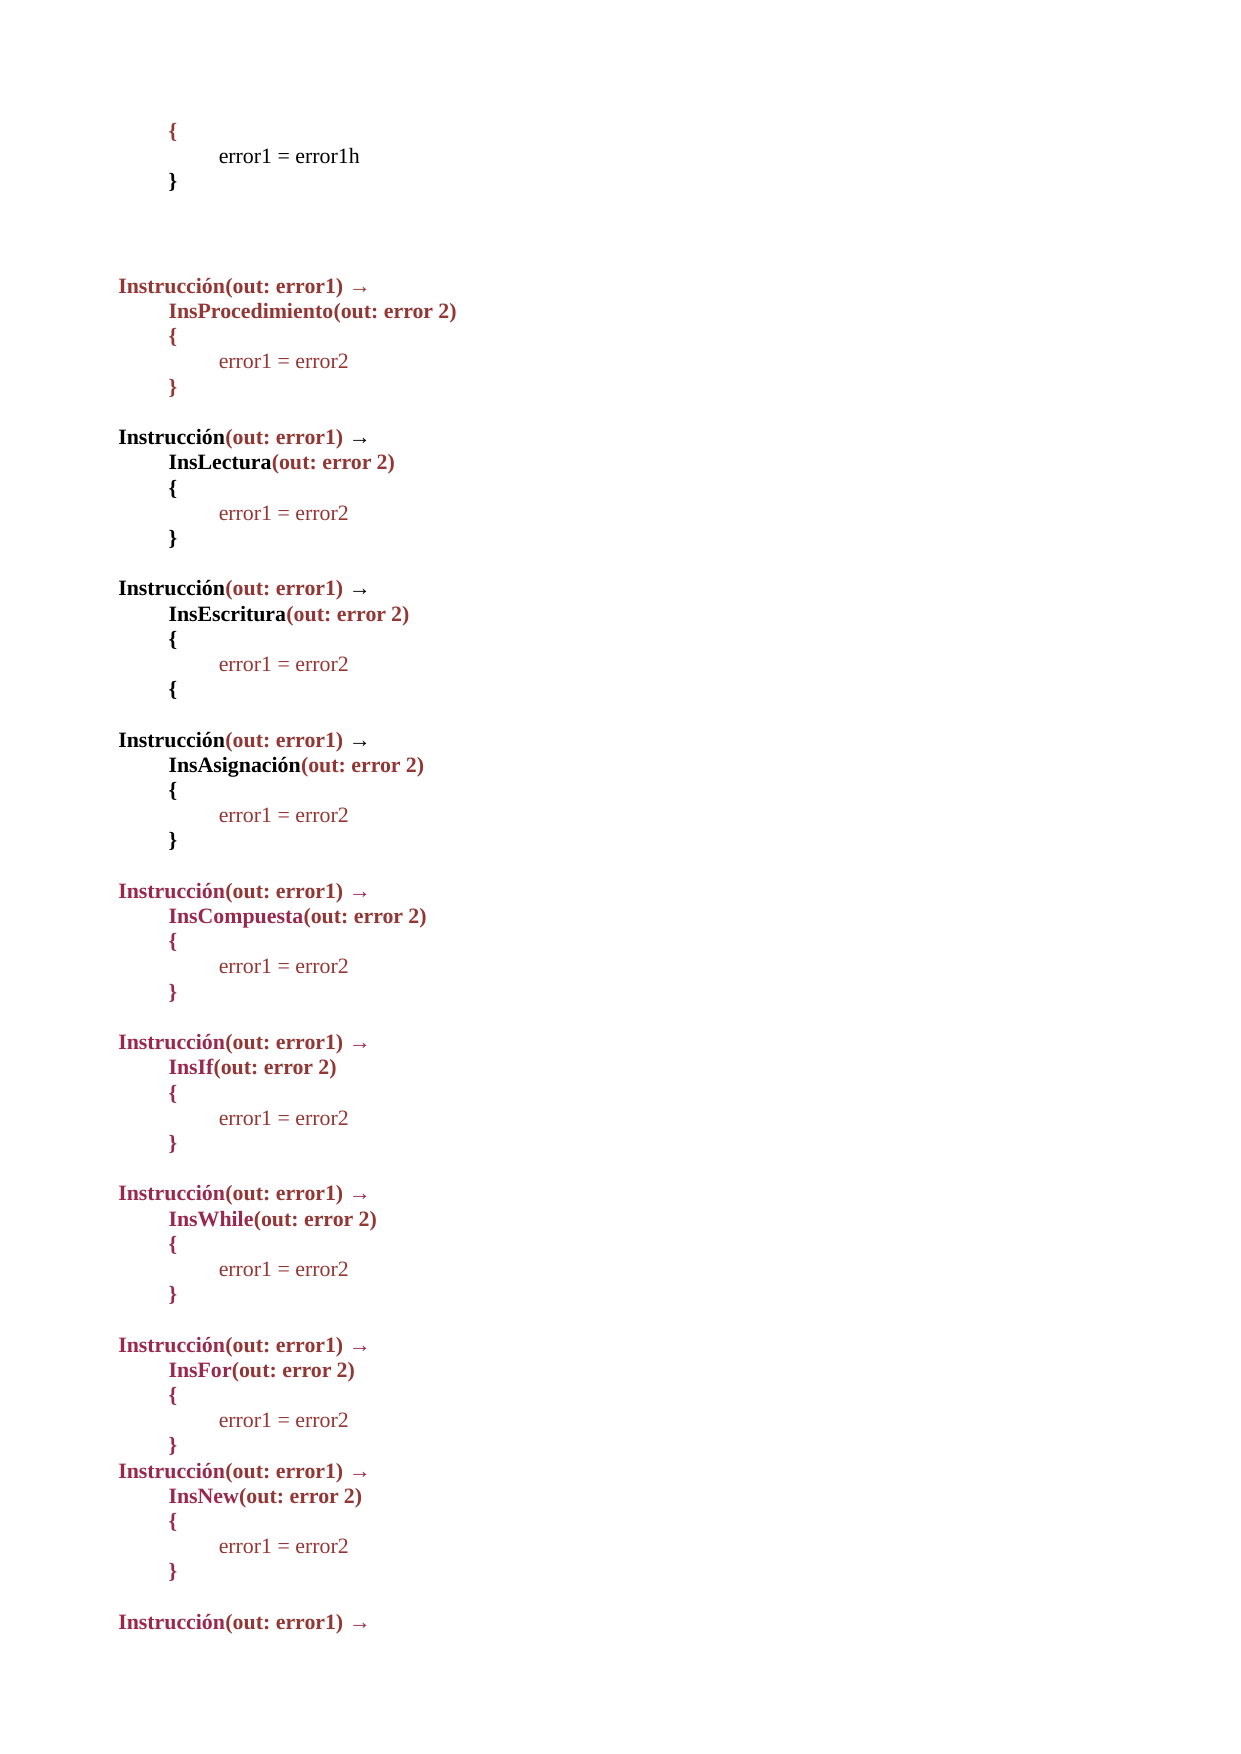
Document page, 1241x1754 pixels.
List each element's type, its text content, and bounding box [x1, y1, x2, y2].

text { [168, 1508, 1122, 1533]
text Instrucción(out: error1) → [118, 575, 1122, 601]
text error1 = error2 [168, 1105, 1122, 1130]
text error1 = error2 [168, 953, 1122, 979]
text { [168, 118, 1122, 143]
text { [168, 626, 1122, 651]
text error1 = error2 [168, 500, 1122, 525]
text Instrucción(out: error1) → [118, 1458, 1122, 1483]
text error1 = error2 [168, 802, 1122, 827]
text InsWhile(out: error 2) [168, 1206, 1122, 1231]
text Instrucción(out: error1) → [118, 273, 1122, 298]
text Instrucción(out: error1) → [118, 1180, 1122, 1206]
text } [168, 168, 1122, 194]
text error1 = error2 [168, 651, 1122, 676]
text Instrucción(out: error1) → [118, 1332, 1122, 1357]
text } [168, 827, 1122, 853]
text error1 = error1h [168, 143, 1122, 168]
text } [168, 1432, 1122, 1458]
text InsFor(out: error 2) [168, 1357, 1122, 1382]
text { [168, 777, 1122, 802]
text { [168, 474, 1122, 500]
text error1 = error2 [168, 1256, 1122, 1281]
text InsAsignación(out: error 2) [168, 752, 1122, 777]
text error1 = error2 [168, 348, 1122, 374]
text Instrucción(out: error1) → [118, 727, 1122, 752]
text { [168, 1231, 1122, 1256]
text error1 = error2 [168, 1533, 1122, 1558]
text InsIf(out: error 2) [168, 1054, 1122, 1079]
text InsNew(out: error 2) [168, 1483, 1122, 1508]
text Instrucción(out: error1) → [118, 424, 1122, 449]
text { [168, 928, 1122, 953]
text } [168, 374, 1122, 399]
text { [168, 323, 1122, 348]
text error1 = error2 [168, 1407, 1122, 1432]
text } [168, 1130, 1122, 1155]
text } [168, 525, 1122, 550]
text } [168, 1558, 1122, 1584]
text Instrucción(out: error1) → [118, 878, 1122, 903]
text InsEscritura(out: error 2) [168, 601, 1122, 626]
text { [168, 1382, 1122, 1407]
text InsLectura(out: error 2) [168, 449, 1122, 474]
text InsProcedimiento(out: error 2) [168, 298, 1122, 323]
text InsCompuesta(out: error 2) [168, 903, 1122, 928]
text { [168, 1079, 1122, 1105]
text Instrucción(out: error1) → [118, 1609, 1122, 1634]
text } [168, 1281, 1122, 1306]
text } [168, 979, 1122, 1004]
text { [168, 676, 1122, 701]
text Instrucción(out: error1) → [118, 1029, 1122, 1054]
